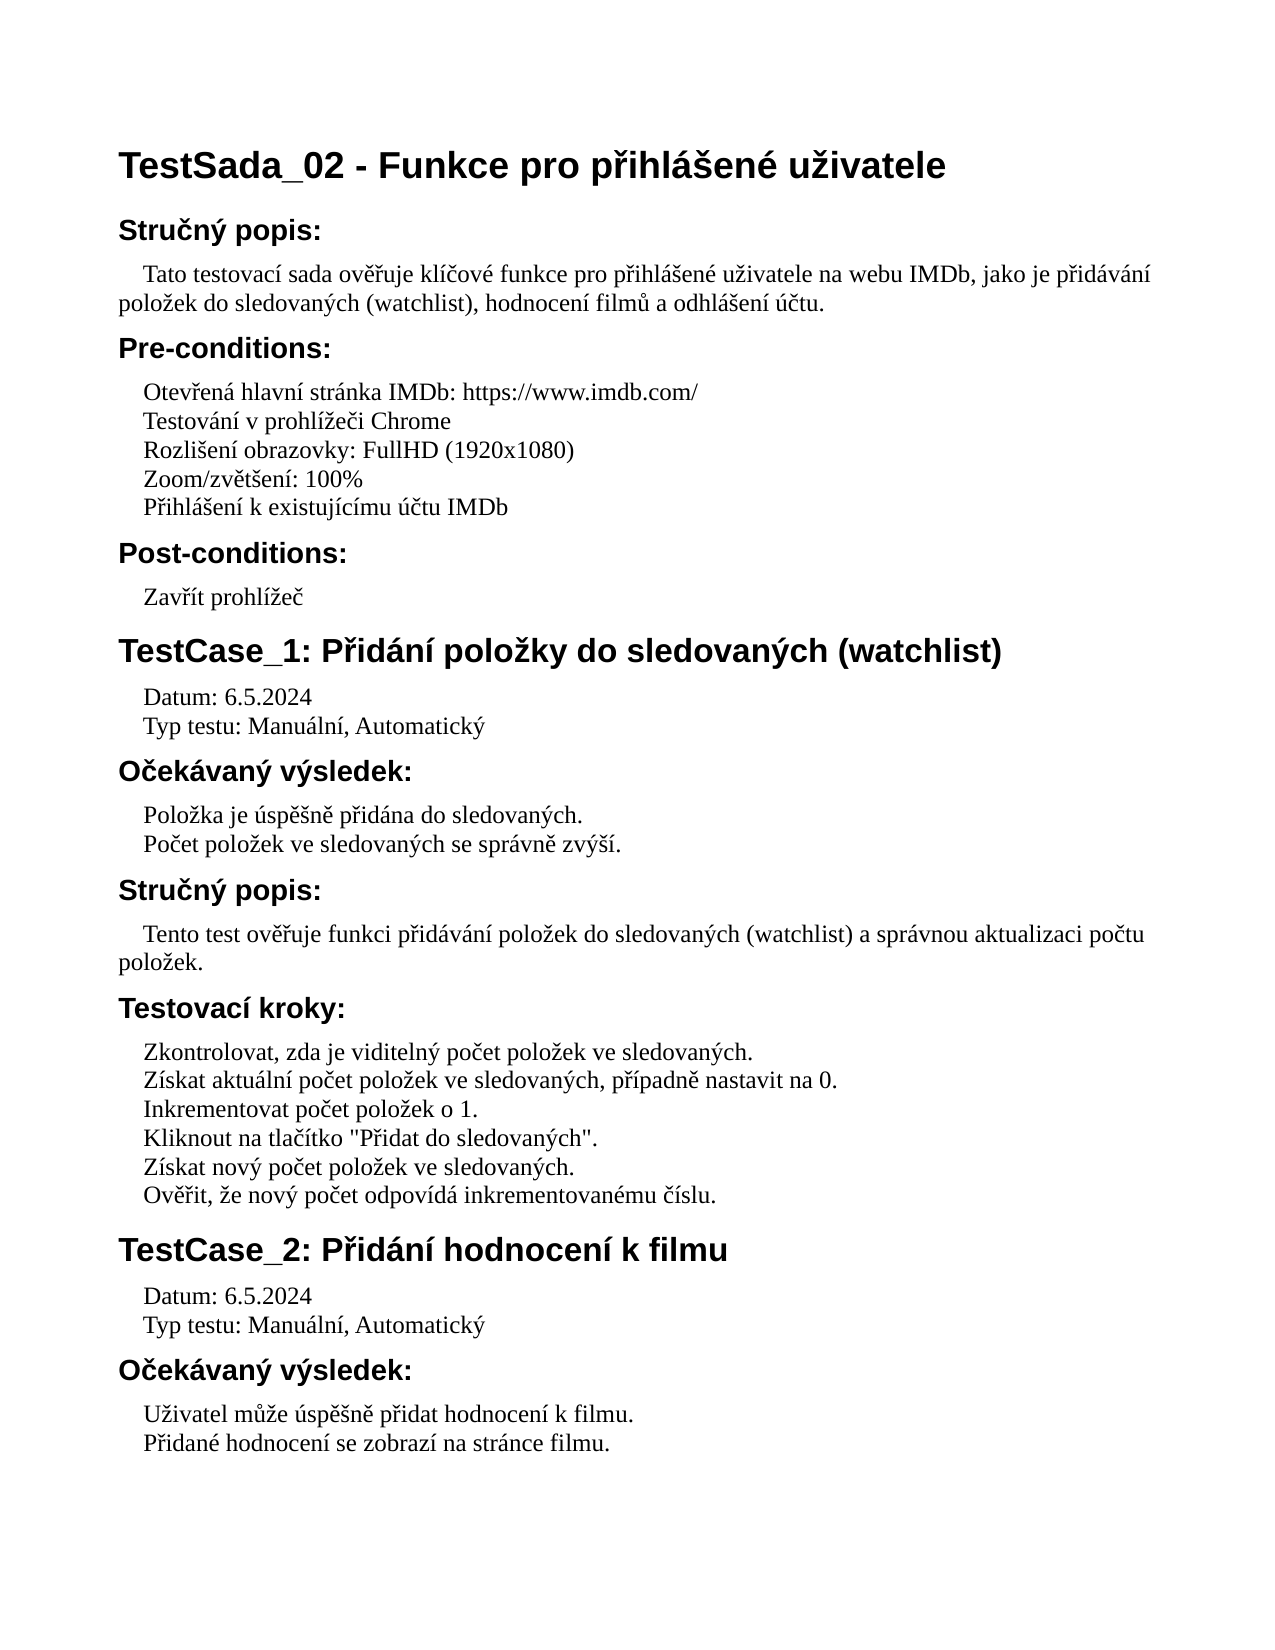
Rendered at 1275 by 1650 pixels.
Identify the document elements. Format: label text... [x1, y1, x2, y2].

text Ověřit, že nový počet odpovídá inkrementovanému číslu. [118, 1181, 1157, 1209]
subtitle TestCase_1: Přidání položky do sledovaných (watchlist) [118, 631, 1157, 670]
text Tento test ověřuje funkci přidávání položek do sledovaných (watchlist) a správnou aktualizaci počtu položek. [118, 919, 1157, 976]
subtitle Očekávaný výsledek: [118, 1353, 1157, 1387]
subtitle Pre-conditions: [118, 331, 1157, 365]
text Zkontrolovat, zda je viditelný počet položek ve sledovaných. [118, 1037, 1157, 1066]
subtitle TestSada_02 - Funkce pro přihlášené uživatele [118, 143, 1157, 186]
text Rozlišení obrazovky: FullHD (1920x1080) [118, 435, 1157, 464]
text Položka je úspěšně přidána do sledovaných. [118, 801, 1157, 829]
text Typ testu: Manuální, Automatický [118, 1310, 1157, 1338]
text Získat aktuální počet položek ve sledovaných, případně nastavit na 0. [118, 1066, 1157, 1094]
subtitle TestCase_2: Přidání hodnocení k filmu [118, 1230, 1157, 1268]
text Uživatel může úspěšně přidat hodnocení k filmu. [118, 1399, 1157, 1428]
subtitle Testovací kroky: [118, 991, 1157, 1024]
text Přidané hodnocení se zobrazí na stránce filmu. [118, 1428, 1157, 1457]
subtitle Očekávaný výsledek: [118, 754, 1157, 788]
text Zavřít prohlížeč [118, 582, 1157, 611]
text Datum: 6.5.2024 [118, 1281, 1157, 1310]
subtitle Stručný popis: [118, 213, 1157, 247]
text Inkrementovat počet položek o 1. [118, 1094, 1157, 1123]
text Testování v prohlížeči Chrome [118, 406, 1157, 435]
text Typ testu: Manuální, Automatický [118, 711, 1157, 740]
text Datum: 6.5.2024 [118, 682, 1157, 711]
text Tato testovací sada ověřuje klíčové funkce pro přihlášené uživatele na webu IMDb, jako je přidávání položek do sledovaných (watchlist), hodnocení filmů a odhlášení účtu. [118, 259, 1157, 317]
subtitle Stručný popis: [118, 873, 1157, 906]
text Zoom/zvětšení: 100% [118, 464, 1157, 492]
text Kliknout na tlačítko "Přidat do sledovaných". [118, 1123, 1157, 1152]
text Počet položek ve sledovaných se správně zvýší. [118, 829, 1157, 858]
text Otevřená hlavní stránka IMDb: https://www.imdb.com/ [118, 377, 1157, 406]
subtitle Post-conditions: [118, 536, 1157, 569]
text Přihlášení k existujícímu účtu IMDb [118, 492, 1157, 521]
text Získat nový počet položek ve sledovaných. [118, 1152, 1157, 1181]
